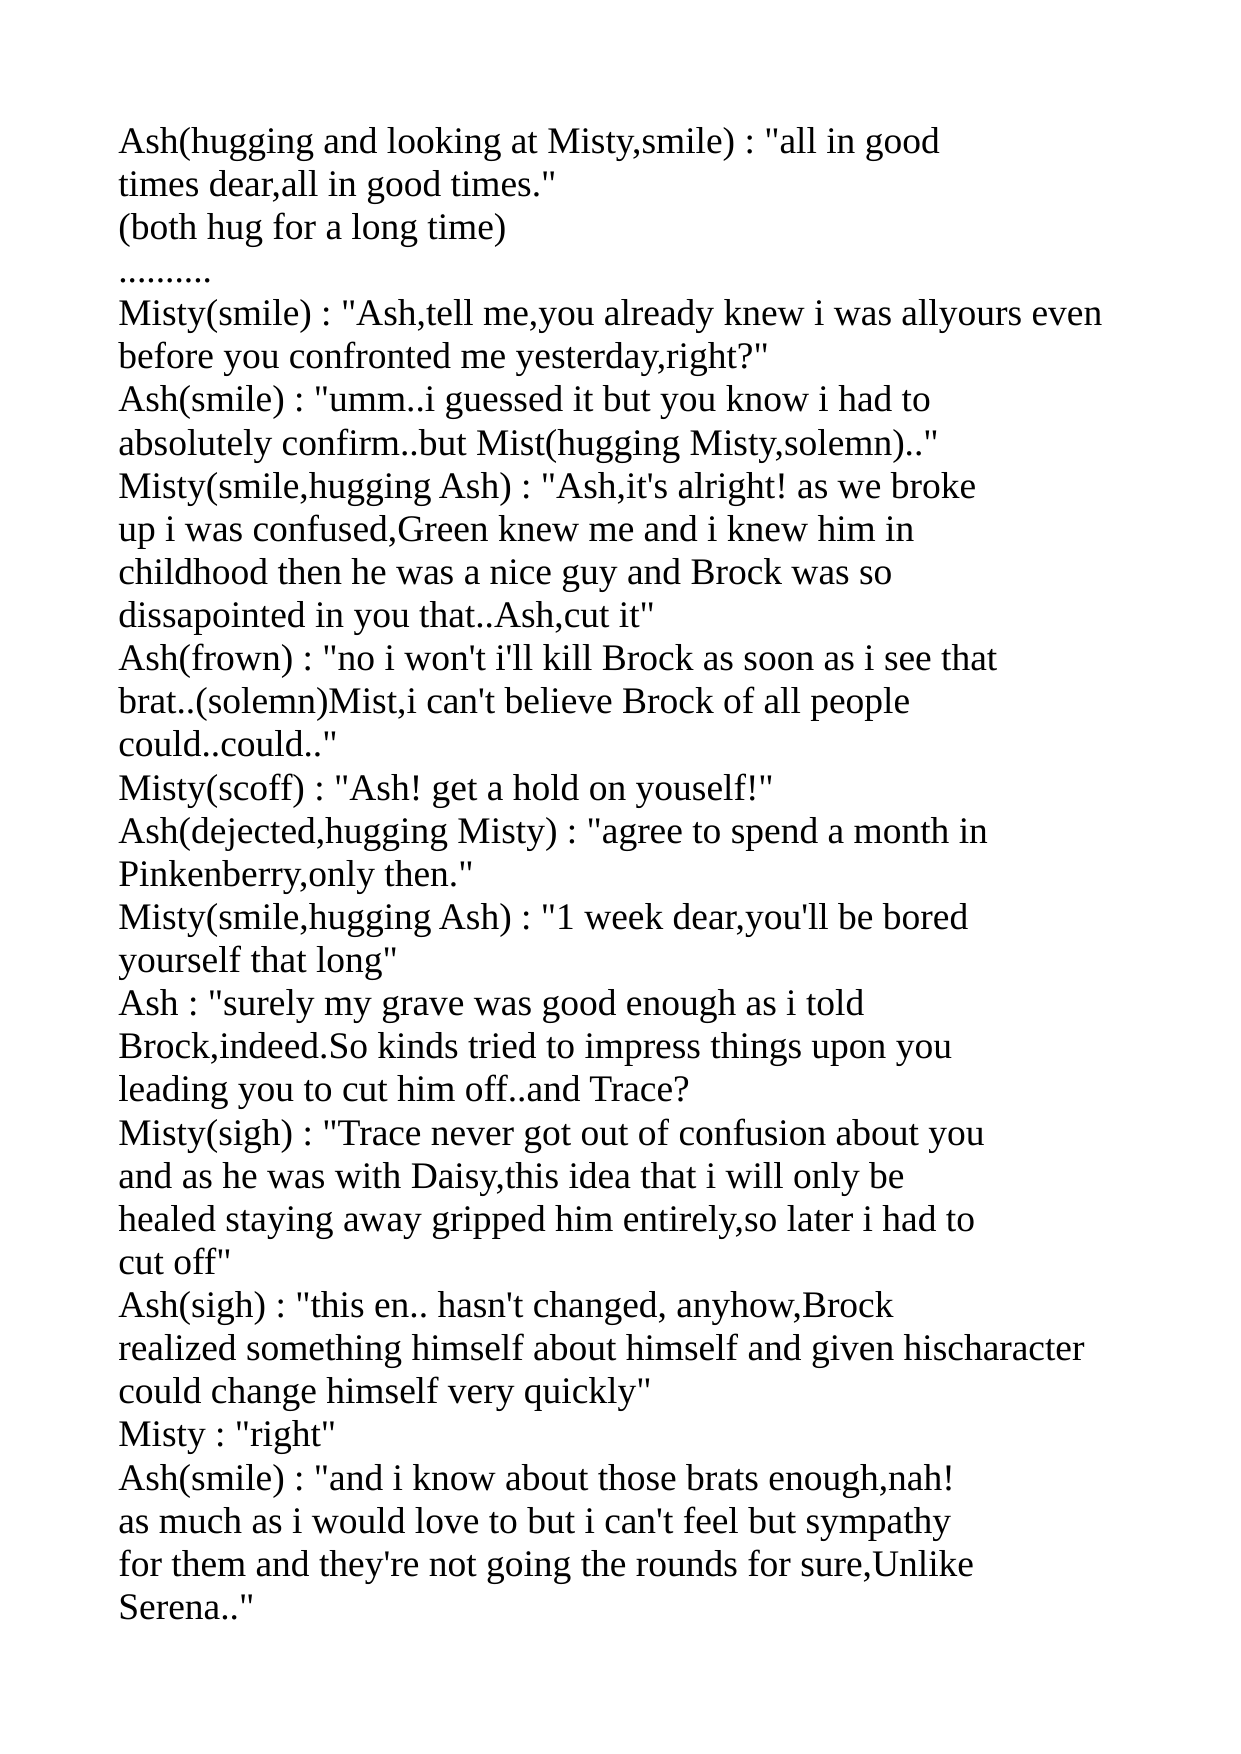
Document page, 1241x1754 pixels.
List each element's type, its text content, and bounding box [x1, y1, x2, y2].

text .......... [118, 247, 1122, 291]
text Brock,indeed.So kinds tried to impress things upon you [118, 1024, 1122, 1067]
text dissapointed in you that..Ash,cut it" [118, 592, 1122, 636]
text Misty(scoff) : "Ash! get a hold on youself!" [118, 765, 1122, 808]
text childhood then he was a nice guy and Brock was so [118, 549, 1122, 592]
text as much as i would love to but i can't feel but sympathy [118, 1498, 1122, 1541]
text Pinkenberry,only then." [118, 851, 1122, 894]
text Ash(dejected,hugging Misty) : "agree to spend a month in [118, 808, 1122, 851]
text cut off" [118, 1239, 1122, 1282]
text leading you to cut him off..and Trace? [118, 1067, 1122, 1110]
text and as he was with Daisy,this idea that i will only be [118, 1153, 1122, 1196]
text Ash(smile) : "and i know about those brats enough,nah! [118, 1455, 1122, 1498]
text Misty(smile) : "Ash,tell me,you already knew i was allyours even before you confronted me yesterday,right?" [118, 291, 1122, 377]
text Ash(hugging and looking at Misty,smile) : "all in good [118, 118, 1122, 161]
text Ash : "surely my grave was good enough as i told [118, 981, 1122, 1024]
text (both hug for a long time) [118, 204, 1122, 247]
text yourself that long" [118, 937, 1122, 981]
text Misty(smile,hugging Ash) : "Ash,it's alright! as we broke [118, 463, 1122, 506]
text up i was confused,Green knew me and i knew him in [118, 506, 1122, 549]
text Ash(frown) : "no i won't i'll kill Brock as soon as i see that [118, 636, 1122, 679]
text healed staying away gripped him entirely,so later i had to [118, 1196, 1122, 1239]
text brat..(solemn)Mist,i can't believe Brock of all people [118, 679, 1122, 722]
text Misty : "right" [118, 1412, 1122, 1455]
text for them and they're not going the rounds for sure,Unlike [118, 1541, 1122, 1584]
text Ash(sigh) : "this en.. hasn't changed, anyhow,Brock [118, 1282, 1122, 1326]
text Misty(sigh) : "Trace never got out of confusion about you [118, 1110, 1122, 1153]
text Misty(smile,hugging Ash) : "1 week dear,you'll be bored [118, 894, 1122, 937]
text Ash(smile) : "umm..i guessed it but you know i had to [118, 377, 1122, 420]
text could..could.." [118, 722, 1122, 765]
text absolutely confirm..but Mist(hugging Misty,solemn).." [118, 420, 1122, 463]
text times dear,all in good times." [118, 161, 1122, 204]
text realized something himself about himself and given hischaracter could change himself very quickly" [118, 1326, 1122, 1412]
text Serena.." [118, 1584, 1122, 1627]
